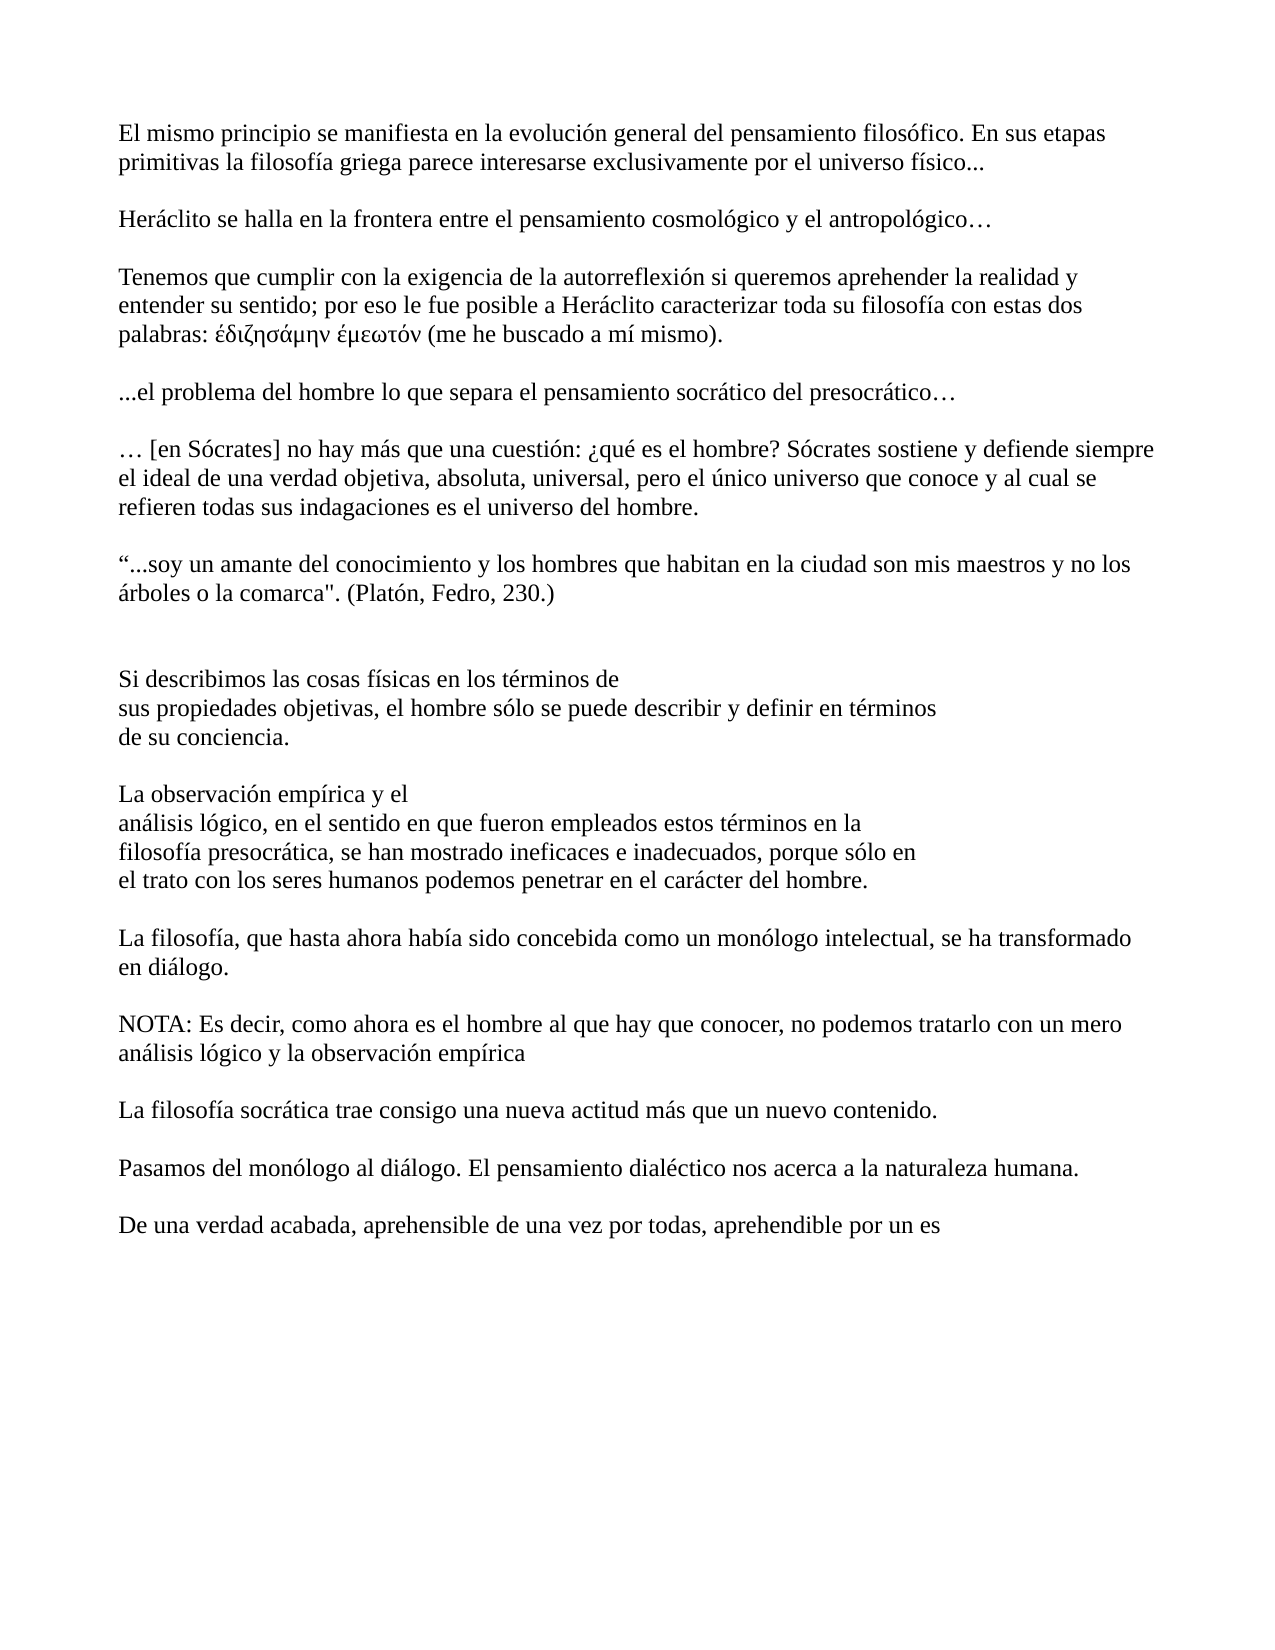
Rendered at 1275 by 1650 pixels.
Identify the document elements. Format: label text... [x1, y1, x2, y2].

text “...soy un amante del conocimiento y los hombres que habitan en la ciudad son mis maestros y no los árboles o la comarca". (Platón, Fedro, 230.) [118, 549, 1157, 607]
text ...el problema del hombre lo que separa el pensamiento socrático del presocrático… [118, 377, 1157, 406]
text filosofía presocrática, se han mostrado ineficaces e inadecuados, porque sólo en [118, 837, 1157, 866]
text Pasamos del monólogo al diálogo. El pensamiento dialéctico nos acerca a la naturaleza humana. [118, 1153, 1157, 1182]
text Εl mismo principio se manifiesta en la evolución general del pensamiento filosófico. En sus etapas primitivas la filosofía griega parece interesarse exclusivamente por el universo físico... [118, 118, 1157, 176]
text análisis lógico, en el sentido en que fueron empleados estos términos en la [118, 808, 1157, 837]
text La filosofía, que hasta ahora había sido concebida como un monólogo intelectual, se ha transformado en diálogo. [118, 923, 1157, 981]
text sus propiedades objetivas, el hombre sólo se puede describir y definir en términos [118, 693, 1157, 722]
text Tenemos que cumplir con la exigencia de la autorreflexión si queremos aprehender la realidad y entender su sentido; por eso le fue posible a Heráclito caracterizar toda su filosofía con estas dos palabras: έδιζησάμην έμεωτόν (me he buscado a mí mismo). [118, 262, 1157, 348]
text Heráclito se halla en la frontera entre el pensamiento cosmológico y el antropológico… [118, 204, 1157, 233]
text La filosofía socrática trae consigo una nueva actitud más que un nuevo contenido. [118, 1096, 1157, 1124]
text NOTA: Es decir, como ahora es el hombre al que hay que conocer, no podemos tratarlo con un mero análisis lógico y la observación empírica [118, 1009, 1157, 1067]
text … [en Sócrates] no hay más que una cuestión: ¿qué es el hombre? Sócrates sostiene y defiende siempre el ideal de una verdad objetiva, absoluta, universal, pero el único universo que conoce y al cual se refieren todas sus indagaciones es el universo del hombre. [118, 434, 1157, 521]
text La observación empírica y el [118, 779, 1157, 808]
text De una verdad acabada, aprehensible de una vez por todas, aprehendible por un es [118, 1211, 1157, 1239]
text de su conciencia. [118, 722, 1157, 751]
text Si describimos las cosas físicas en los términos de [118, 664, 1157, 693]
text el trato con los seres humanos podemos penetrar en el carácter del hombre. [118, 866, 1157, 894]
